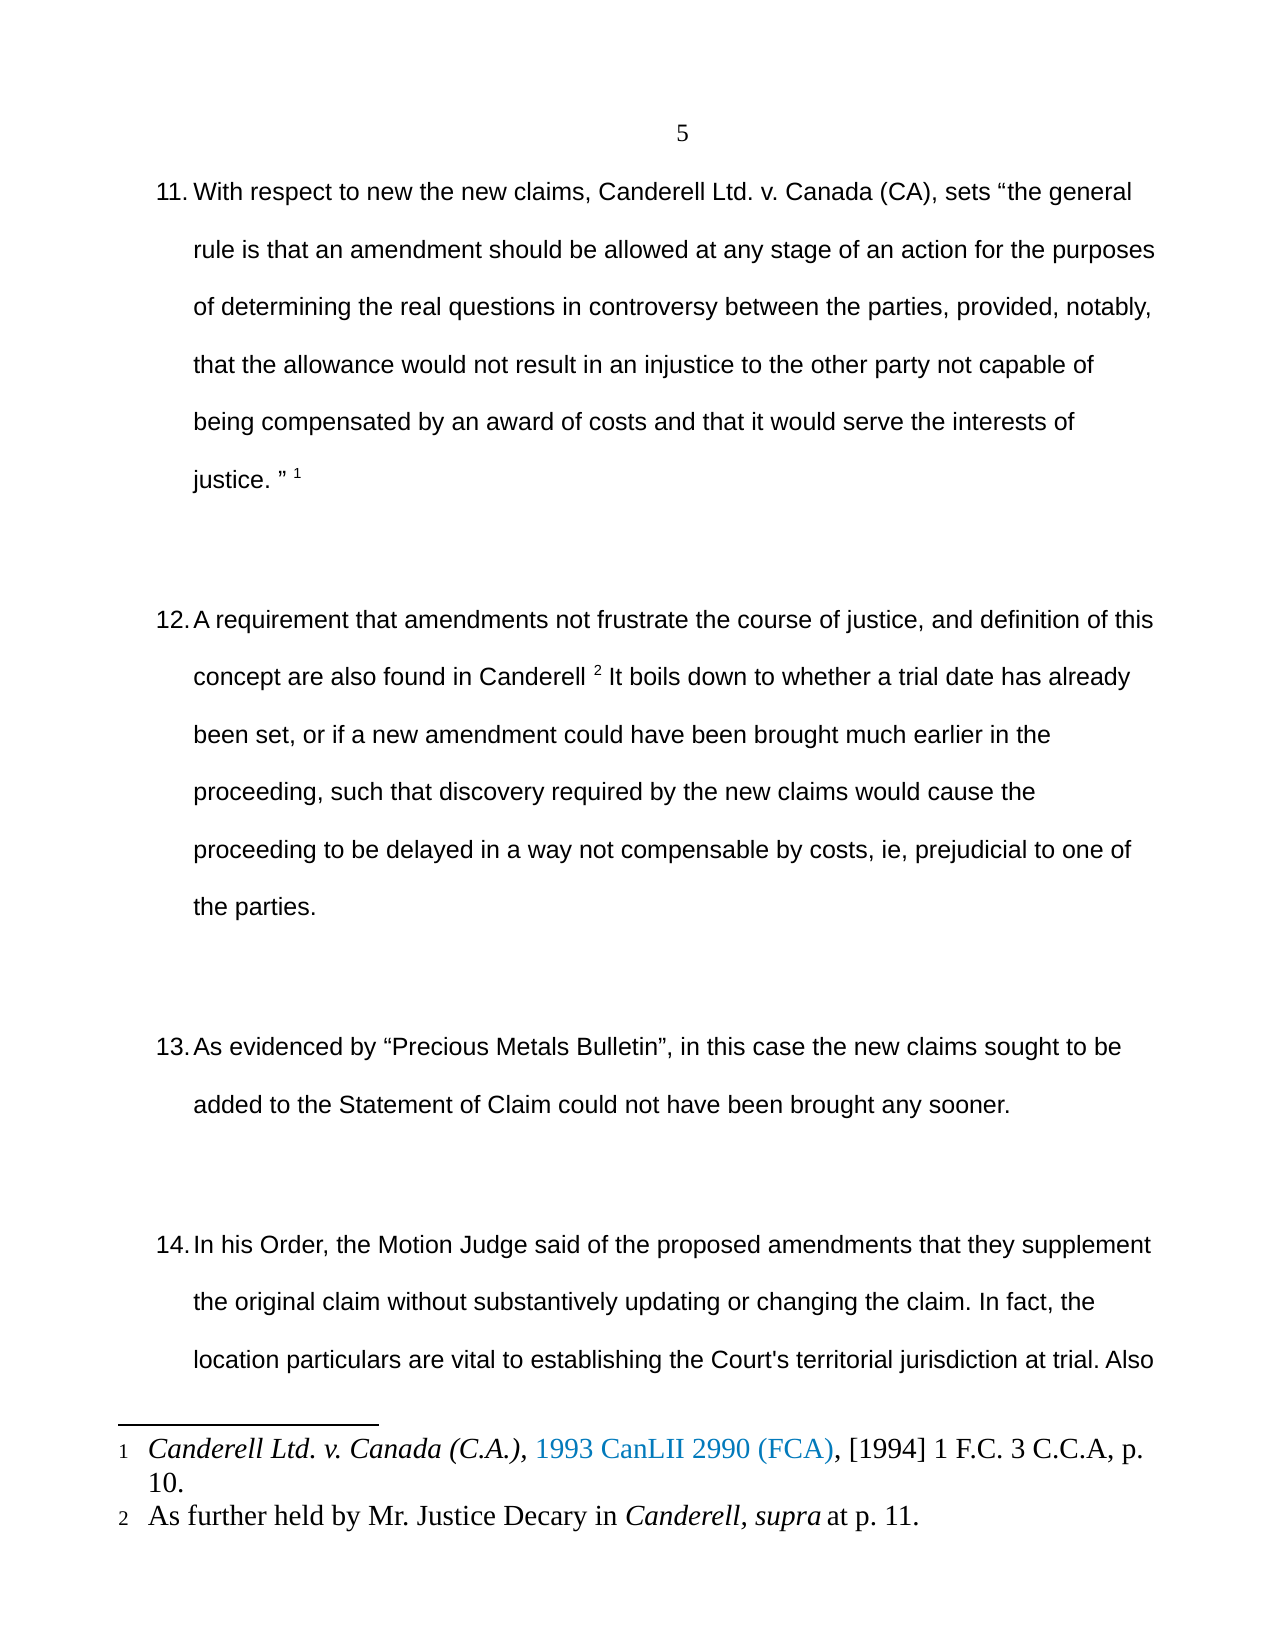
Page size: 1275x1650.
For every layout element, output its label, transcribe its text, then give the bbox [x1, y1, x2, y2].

subtitle In his Order, the Motion Judge said of the proposed amendments that they supplement the original claim without substantively updating or changing the claim. In fact, the location particulars are vital to establishing the Court's territorial jurisdiction at trial. Also [156, 1229, 1157, 1373]
subtitle As further held by Mr. Justice Decary in Canderell, supra at p. 11. [118, 1498, 1157, 1532]
subtitle With respect to new the new claims, Canderell Ltd. v. Canada (CA), sets “the general rule is that an amendment should be allowed at any stage of an action for the purposes of determining the real questions in controversy between the parties, provided, notably, that the allowance would not result in an injustice to the other party not capable of being compensated by an award of costs and that it would serve the interests of justice. ” [156, 177, 1157, 493]
subtitle Canderell Ltd. v. Canada (C.A.), 1993 CanLII 2990 (FCA), [1994] 1 F.C. 3 C.C.A, p. 10. [118, 1431, 1157, 1498]
subtitle A requirement that amendments not frustrate the course of justice, and definition of this concept are also found in Canderell It boils down to whether a trial date has already been set, or if a new amendment could have been brought much earlier in the proceeding, such that discovery required by the new claims would cause the proceeding to be delayed in a way not compensable by costs, ie, prejudicial to one of the parties. [156, 604, 1157, 921]
subtitle As evidenced by “Precious Metals Bulletin”, in this case the new claims sought to be added to the Statement of Claim could not have been brought any sooner. [156, 1032, 1157, 1118]
